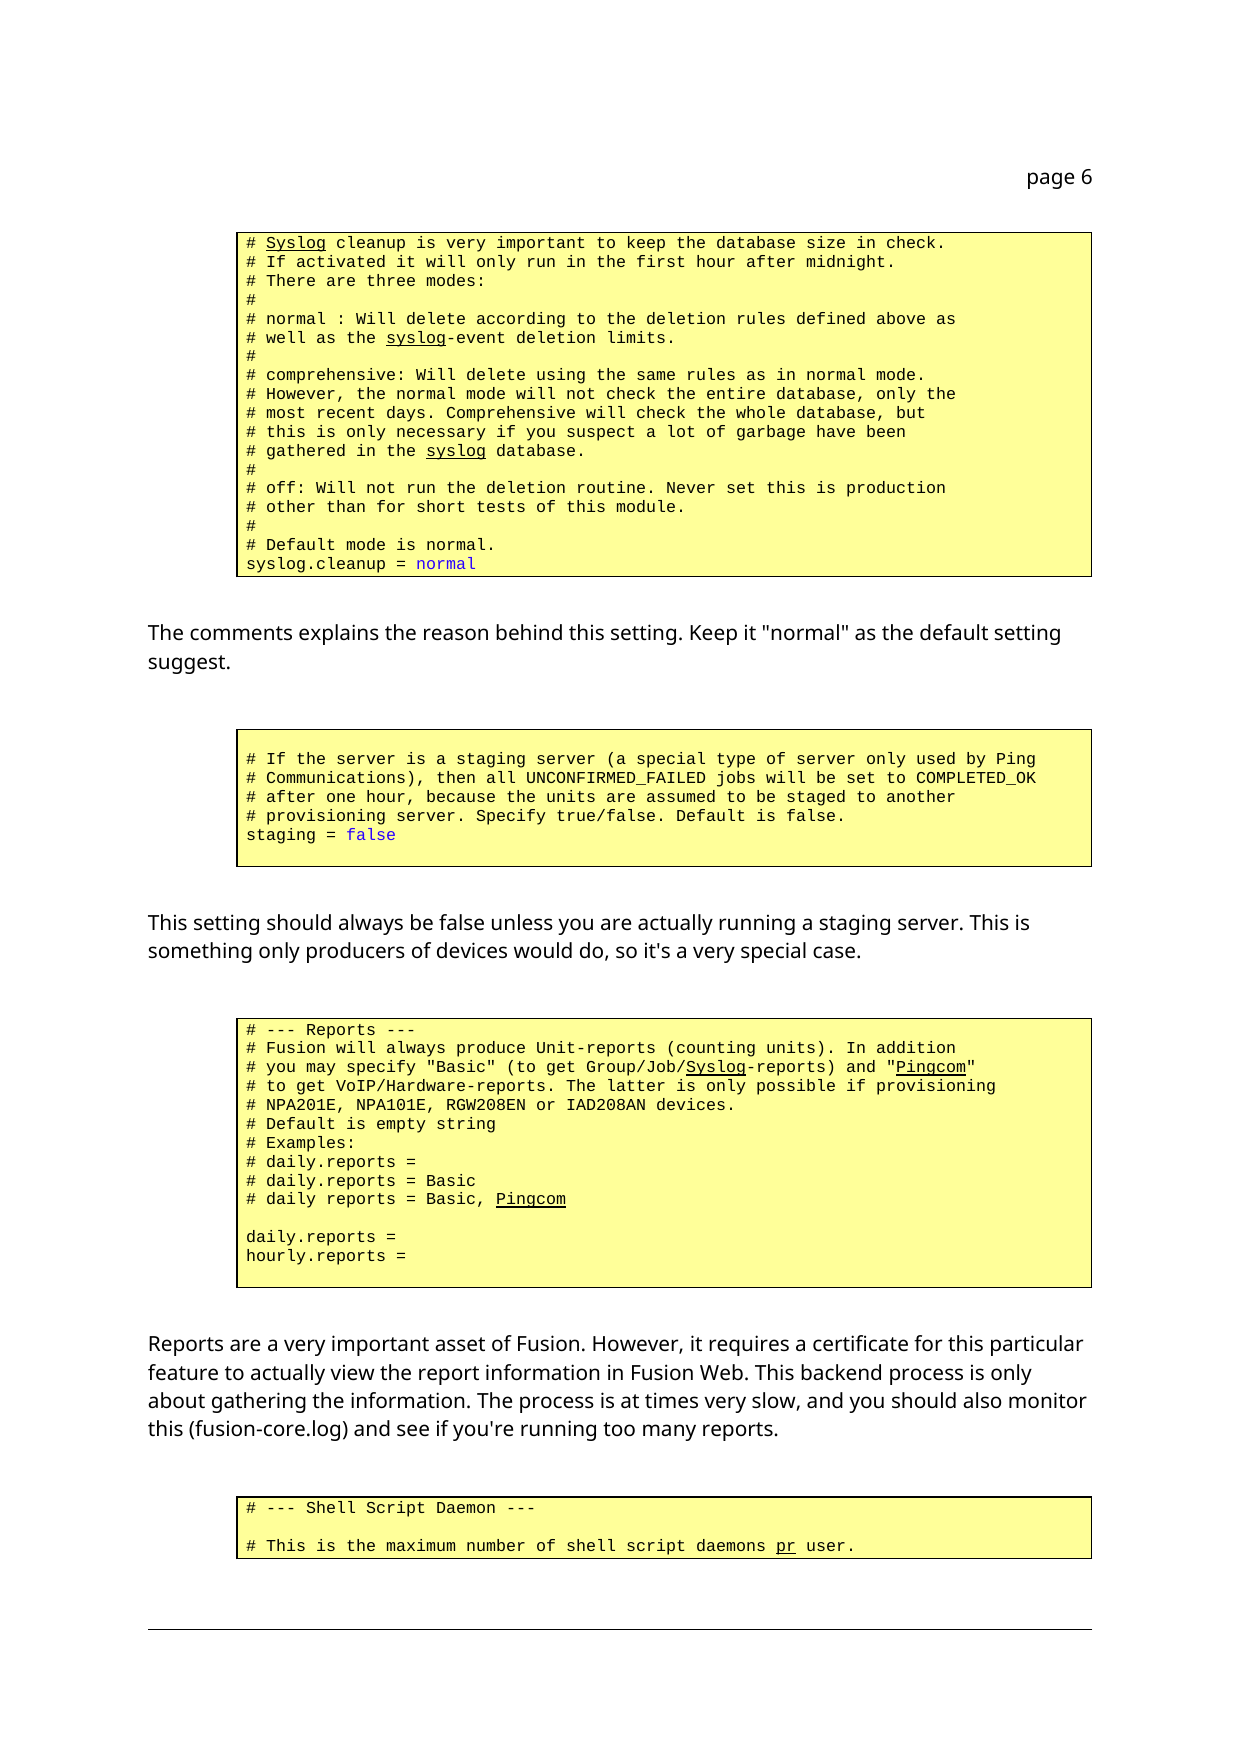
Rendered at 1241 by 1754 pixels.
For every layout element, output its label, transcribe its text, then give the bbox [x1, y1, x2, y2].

text syslog.cleanup = normal [238, 552, 1091, 576]
text # If the server is a staging server (a special type of server only used by Ping [238, 747, 1091, 766]
text # --- Shell Script Daemon --- [238, 1498, 1091, 1515]
text # Default is empty string [238, 1112, 1091, 1131]
text # comprehensive: Will delete using the same rules as in normal mode. [238, 364, 1091, 383]
text This setting should always be false unless you are actually running a staging server. This is something only producers of devices would do, so it's a very special case. [148, 908, 1092, 965]
text staging = false [238, 823, 1091, 842]
text # [238, 458, 1091, 477]
text # gathered in the syslog database. [238, 439, 1091, 458]
text # Examples: [238, 1131, 1091, 1150]
text The comments explains the reason behind this setting. Keep it "normal" as the default setting suggest. [148, 618, 1092, 675]
text # this is only necessary if you suspect a lot of garbage have been [238, 420, 1091, 439]
text # NPA201E, NPA101E, RGW208EN or IAD208AN devices. [238, 1093, 1091, 1112]
text hourly.reports = [238, 1244, 1091, 1263]
text # [238, 288, 1091, 307]
text # well as the syslog-event deletion limits. [238, 326, 1091, 345]
text daily.reports = [238, 1226, 1091, 1244]
text # However, the normal mode will not check the entire database, only the [238, 383, 1091, 401]
text # There are three modes: [238, 269, 1091, 288]
text # other than for short tests of this module. [238, 496, 1091, 514]
text # [238, 514, 1091, 533]
text # Communications), then all UNCONFIRMED_FAILED jobs will be set to COMPLETED_OK [238, 766, 1091, 785]
text # [238, 345, 1091, 364]
text # Fusion will always produce Unit-reports (counting units). In addition [238, 1037, 1091, 1056]
text Reports are a very important asset of Fusion. However, it requires a certificate for this particular feature to actually view the report information in Fusion Web. This backend process is only about gathering the information. The process is at times very slow, and you should also monitor this (fusion-core.log) and see if you're running too many reports. [148, 1329, 1092, 1443]
text # daily.reports = [238, 1150, 1091, 1169]
text # off: Will not run the deletion routine. Never set this is production [238, 477, 1091, 496]
text # to get VoIP/Hardware-reports. The latter is only possible if provisioning [238, 1075, 1091, 1093]
text # This is the maximum number of shell script daemons pr user. [238, 1534, 1091, 1558]
text # daily reports = Basic, Pingcom [238, 1188, 1091, 1207]
text # most recent days. Comprehensive will check the whole database, but [238, 401, 1091, 420]
text # daily.reports = Basic [238, 1169, 1091, 1188]
text # normal : Will delete according to the deletion rules defined above as [238, 307, 1091, 326]
text # If activated it will only run in the first hour after midnight. [238, 251, 1091, 269]
text # --- Reports --- [238, 1019, 1091, 1037]
text # Default mode is normal. [238, 533, 1091, 552]
text # provisioning server. Specify true/false. Default is false. [238, 804, 1091, 823]
text # you may specify "Basic" (to get Group/Job/Syslog-reports) and "Pingcom" [238, 1056, 1091, 1075]
text # after one hour, because the units are assumed to be staged to another [238, 785, 1091, 804]
text # Syslog cleanup is very important to keep the database size in check. [238, 233, 1091, 251]
